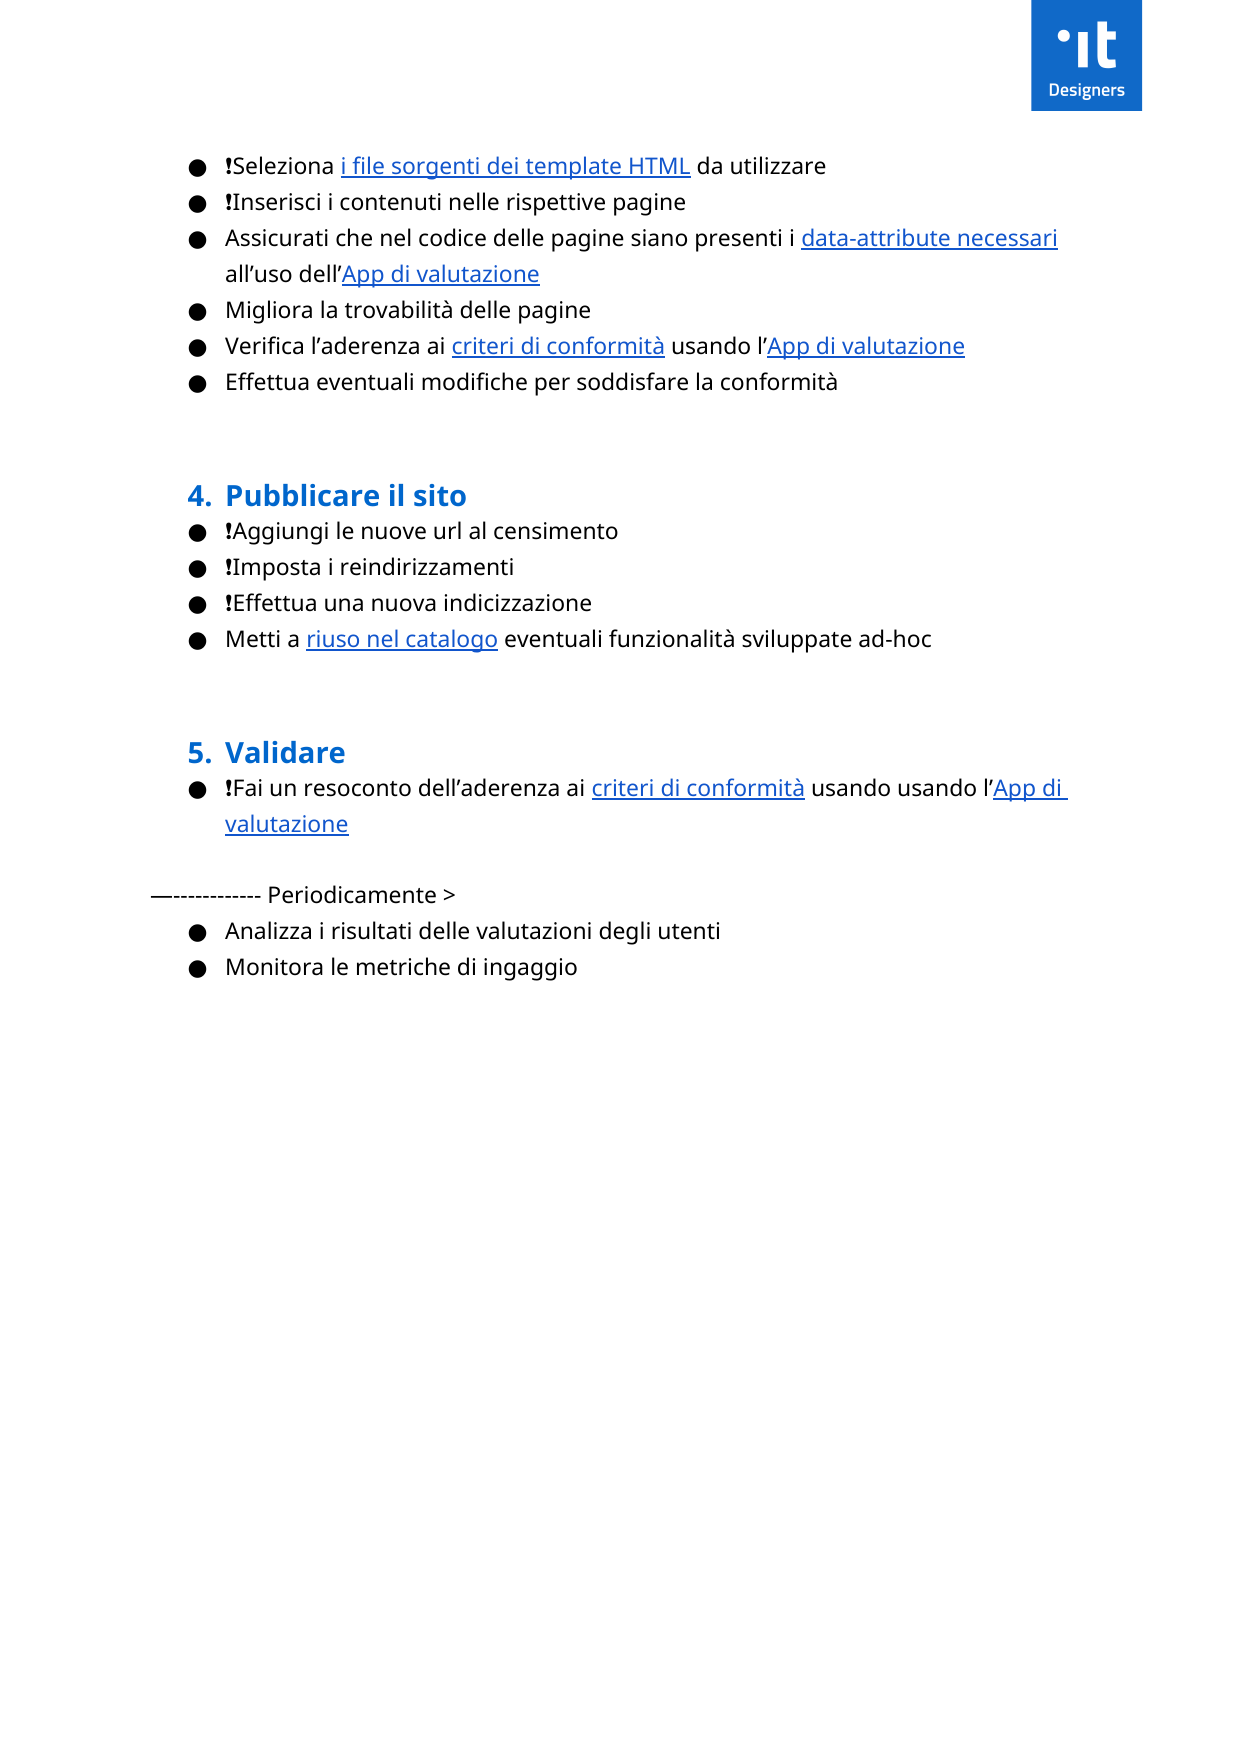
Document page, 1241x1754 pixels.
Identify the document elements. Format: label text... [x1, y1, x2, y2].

list Assicurati che nel codice delle pagine siano presenti i data-attribute necessari all’uso dell’App di valutazione [187, 222, 1090, 289]
list Monitora le metriche di ingaggio [187, 951, 1090, 982]
text —------------ Periodicamente > [150, 879, 1090, 911]
list Analizza i risultati delle valutazioni degli utenti [187, 915, 1090, 947]
list Effettua eventuali modifiche per soddisfare la conformità [187, 366, 1090, 397]
list Verifica l’aderenza ai criteri di conformità usando l’App di valutazione [187, 330, 1090, 361]
list Metti a riuso nel catalogo eventuali funzionalità sviluppate ad-hoc [187, 622, 1090, 654]
list ❗️Aggiungi le nuove url al censimento [187, 515, 1090, 546]
list ❗️Fai un resoconto dell’aderenza ai criteri di conformità usando usando l’App di valutazione [187, 772, 1090, 839]
picture [1031, 0, 1143, 111]
list Migliora la trovabilità delle pagine [187, 294, 1090, 325]
list ❗️Imposta i reindirizzamenti [187, 551, 1090, 582]
list ❗️Effettua una nuova indicizzazione [187, 587, 1090, 618]
subtitle Validare [187, 732, 1090, 772]
list ❗️Inserisci i contenuti nelle rispettive pagine [187, 186, 1090, 217]
list ❗️Seleziona i file sorgenti dei template HTML da utilizzare [187, 150, 1090, 181]
subtitle Pubblicare il sito [187, 475, 1090, 515]
